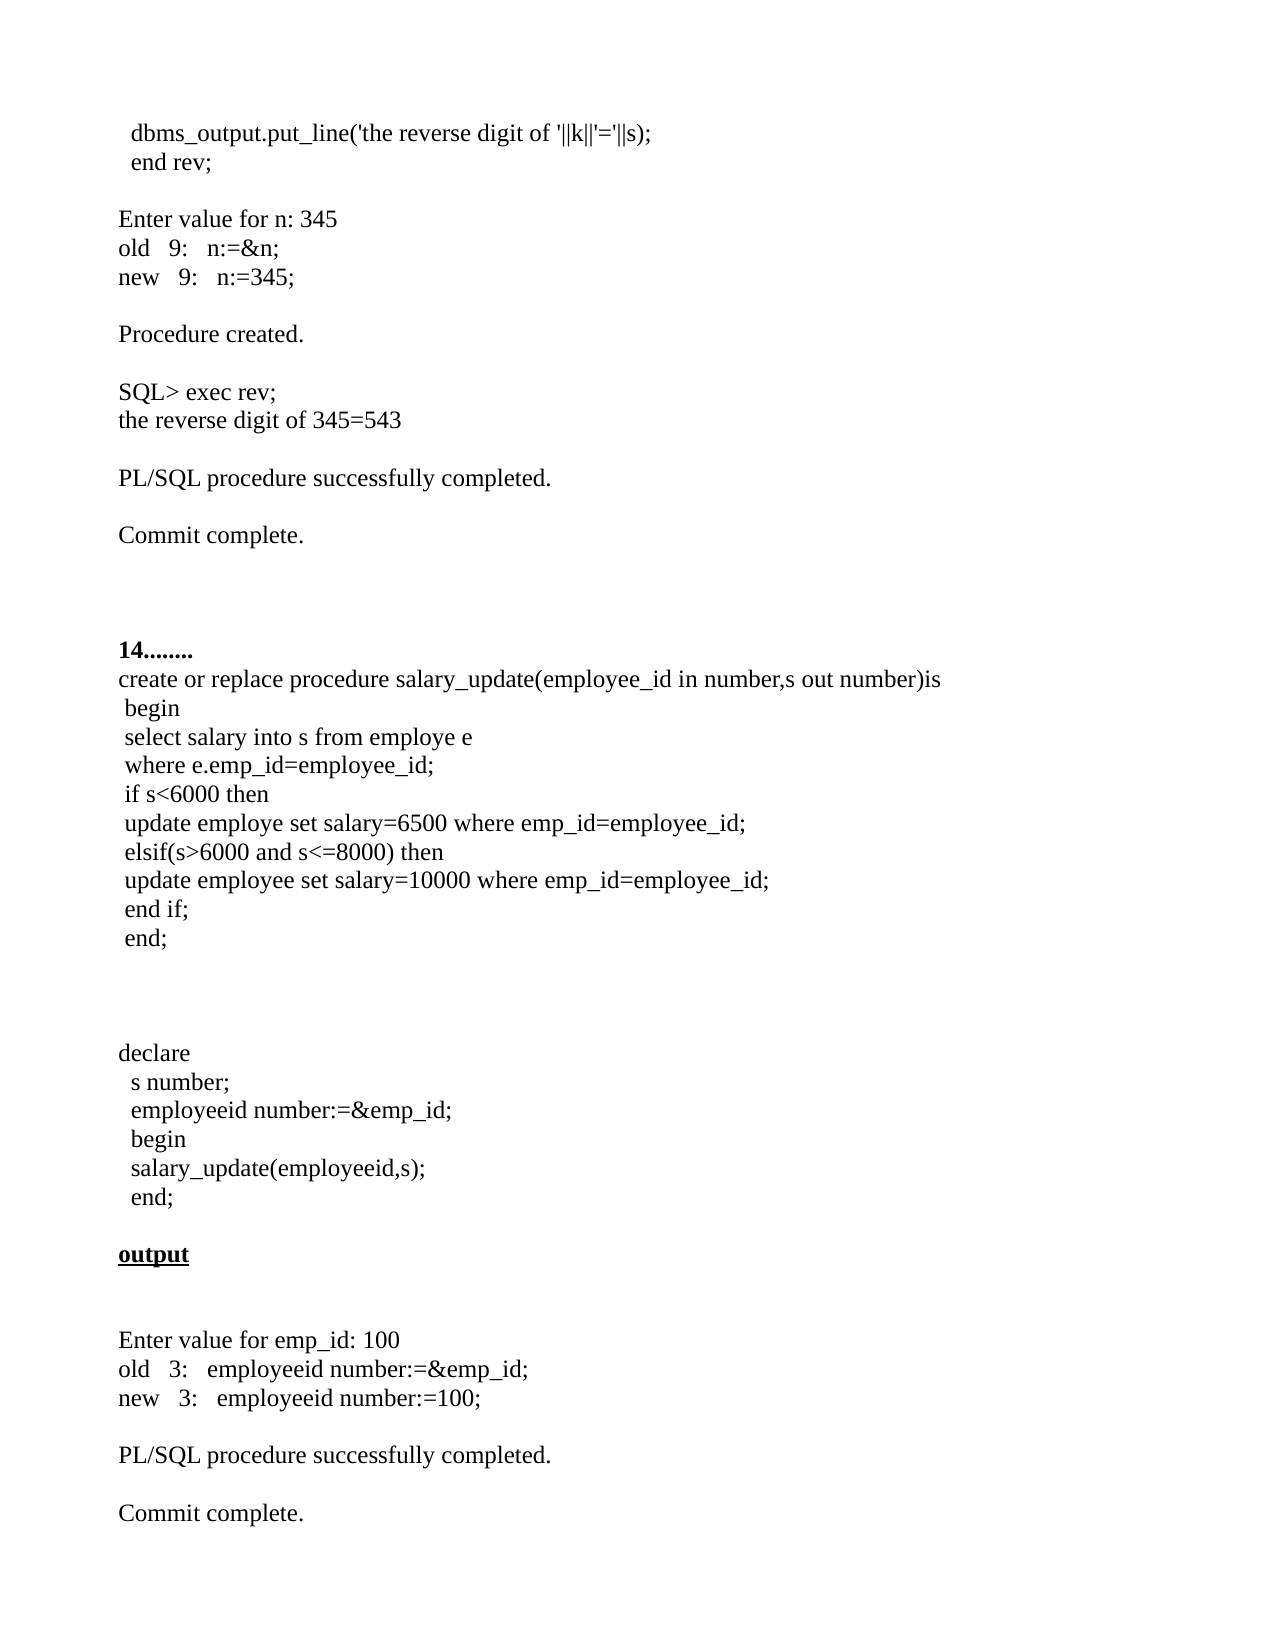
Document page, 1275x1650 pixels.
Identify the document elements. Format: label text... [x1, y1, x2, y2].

text create or replace procedure salary_update(employee_id in number,s out number)is [118, 664, 1157, 693]
text select salary into s from employe e [118, 722, 1157, 751]
text where e.emp_id=employee_id; [118, 751, 1157, 779]
text Procedure created. [118, 319, 1157, 348]
text s number; [118, 1067, 1157, 1096]
text end; [118, 923, 1157, 952]
text SQL> exec rev; [118, 377, 1157, 406]
text if s<6000 then [118, 779, 1157, 808]
text the reverse digit of 345=543 [118, 406, 1157, 434]
text Enter value for emp_id: 100 [118, 1326, 1157, 1354]
text output [118, 1239, 1157, 1268]
text 14........ [118, 636, 1157, 664]
text declare [118, 1038, 1157, 1067]
text begin [118, 693, 1157, 722]
text dbms_output.put_line('the reverse digit of '||k||'='||s); [118, 118, 1157, 147]
text begin [118, 1124, 1157, 1153]
text Enter value for n: 345 [118, 204, 1157, 233]
text update employee set salary=10000 where emp_id=employee_id; [118, 866, 1157, 894]
text new 9: n:=345; [118, 262, 1157, 291]
text Commit complete. [118, 1498, 1157, 1527]
text new 3: employeeid number:=100; [118, 1383, 1157, 1412]
text end rev; [118, 147, 1157, 176]
text end; [118, 1182, 1157, 1211]
text salary_update(employeeid,s); [118, 1153, 1157, 1182]
text update employe set salary=6500 where emp_id=employee_id; [118, 808, 1157, 837]
text PL/SQL procedure successfully completed. [118, 463, 1157, 492]
text elsif(s>6000 and s<=8000) then [118, 837, 1157, 866]
text PL/SQL procedure successfully completed. [118, 1441, 1157, 1469]
text Commit complete. [118, 521, 1157, 549]
text old 3: employeeid number:=&emp_id; [118, 1354, 1157, 1383]
text end if; [118, 894, 1157, 923]
text old 9: n:=&n; [118, 233, 1157, 262]
text employeeid number:=&emp_id; [118, 1096, 1157, 1124]
